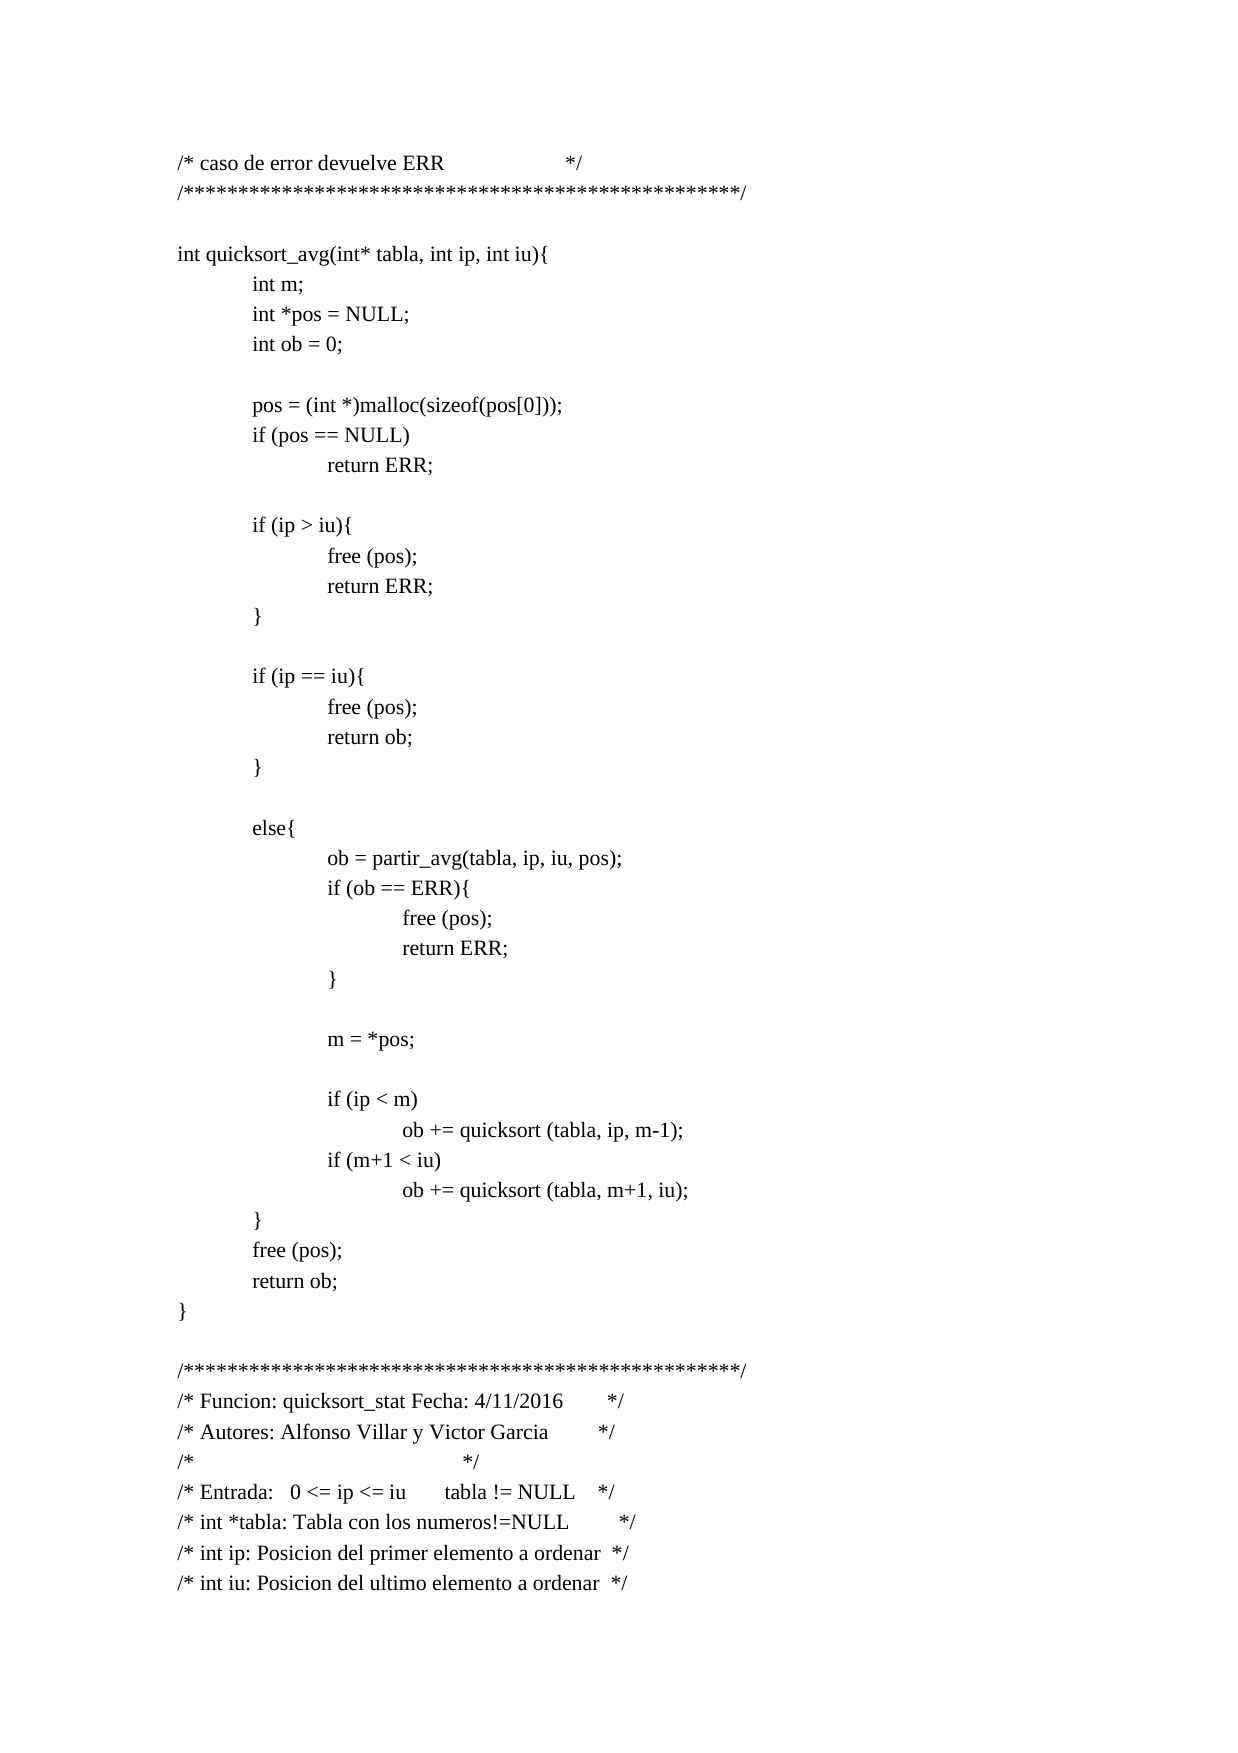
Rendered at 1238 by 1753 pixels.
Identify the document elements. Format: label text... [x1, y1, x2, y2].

text /* int iu: Posicion del ultimo elemento a ordenar */ [177, 1570, 1054, 1595]
text return ob; [177, 724, 1054, 749]
text return ob; [177, 1268, 1054, 1293]
text /* Entrada: 0 <= ip <= iu tabla != NULL */ [177, 1479, 1054, 1504]
text } [177, 1207, 1054, 1232]
text /* Autores: Alfonso Villar y Victor Garcia */ [177, 1419, 1054, 1444]
text return ERR; [177, 935, 1054, 961]
text int m; [177, 271, 1054, 296]
text if (pos == NULL) [177, 422, 1054, 447]
text ob = partir_avg(tabla, ip, iu, pos); [177, 845, 1054, 870]
text return ERR; [177, 573, 1054, 598]
text /***************************************************/ [177, 1358, 1054, 1383]
text /* int *tabla: Tabla con los numeros!=NULL */ [177, 1509, 1054, 1534]
text ob += quicksort (tabla, ip, m-1); [177, 1117, 1054, 1142]
text m = *pos; [177, 1026, 1054, 1051]
text pos = (int *)malloc(sizeof(pos[0])); [177, 392, 1054, 417]
text if (ob == ERR){ [177, 875, 1054, 900]
text if (m+1 < iu) [177, 1147, 1054, 1172]
text /* */ [177, 1449, 1054, 1474]
text int quicksort_avg(int* tabla, int ip, int iu){ [177, 241, 1054, 266]
text } [177, 1298, 1054, 1323]
text } [177, 754, 1054, 779]
text free (pos); [177, 543, 1054, 568]
text int *pos = NULL; [177, 301, 1054, 326]
text if (ip > iu){ [177, 512, 1054, 538]
text /* int ip: Posicion del primer elemento a ordenar */ [177, 1539, 1054, 1565]
text } [177, 966, 1054, 991]
text ob += quicksort (tabla, m+1, iu); [177, 1177, 1054, 1202]
text free (pos); [177, 1237, 1054, 1263]
text /* caso de error devuelve ERR */ [177, 150, 1054, 175]
text /* Funcion: quicksort_stat Fecha: 4/11/2016 */ [177, 1388, 1054, 1414]
text if (ip == iu){ [177, 663, 1054, 689]
text if (ip < m) [177, 1086, 1054, 1112]
text else{ [177, 814, 1054, 840]
text int ob = 0; [177, 331, 1054, 356]
text return ERR; [177, 452, 1054, 477]
text /***************************************************/ [177, 180, 1054, 205]
text free (pos); [177, 905, 1054, 930]
text free (pos); [177, 694, 1054, 719]
text } [177, 603, 1054, 628]
